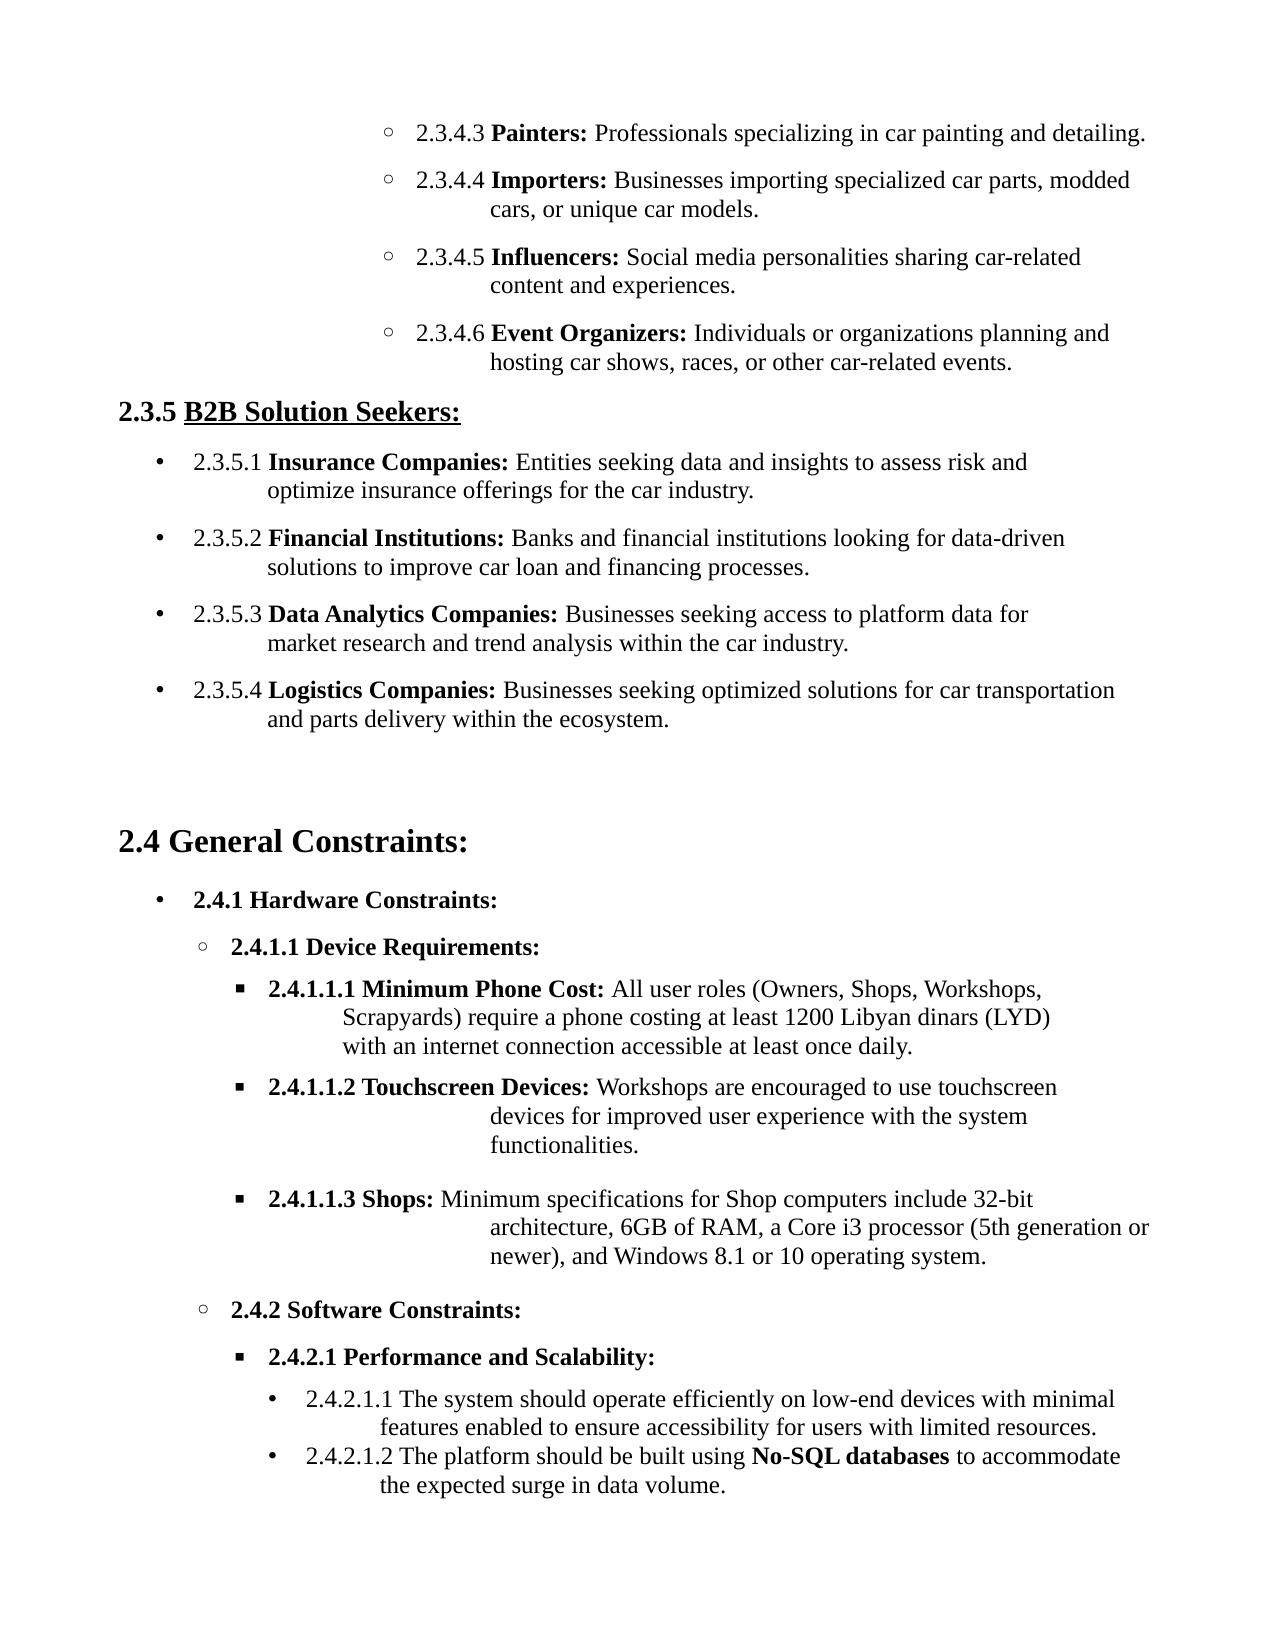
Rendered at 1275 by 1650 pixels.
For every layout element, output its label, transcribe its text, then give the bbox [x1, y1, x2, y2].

subtitle 2.3.4.3 Painters: Professionals specializing in car painting and detailing. [378, 118, 1157, 147]
subtitle 2.3.5 B2B Solution Seekers: [118, 394, 1157, 428]
subtitle 2.4.2.1 Performance and Scalability: [231, 1342, 1157, 1371]
subtitle 2.3.4.6 Event Organizers: Individuals or organizations planning and hosting car shows, races, or other car-related events. [378, 318, 1157, 376]
subtitle 2.4.2 Software Constraints: [193, 1295, 1157, 1324]
list 2.4.2.1.1 The system should operate efficiently on low-end devices with minimal features enabled to ensure accessibility for users with limited resources. [268, 1384, 1157, 1441]
subtitle 2.4.1 Hardware Constraints: [156, 885, 1157, 914]
subtitle 2.4 General Constraints: [118, 822, 1157, 860]
subtitle 2.3.5.2 Financial Institutions: Banks and financial institutions looking for data-driven solutions to improve car loan and financing processes. [156, 523, 1157, 580]
subtitle 2.4.1.1.2 Touchscreen Devices: Workshops are encouraged to use touchscreen devices for improved user experience with the system functionalities. [231, 1072, 1157, 1159]
subtitle 2.4.1.1 Device Requirements: [193, 932, 1157, 961]
subtitle 2.3.5.1 Insurance Companies: Entities seeking data and insights to assess risk and optimize insurance offerings for the car industry. [156, 447, 1157, 504]
list 2.4.1.1.1 Minimum Phone Cost: All user roles (Owners, Shops, Workshops, Scrapyards) require a phone costing at least 1200 Libyan dinars (LYD) with an internet connection accessible at least once daily. [231, 974, 1157, 1060]
list 2.4.2.1.2 The platform should be built using No-SQL databases to accommodate the expected surge in data volume. [268, 1441, 1157, 1499]
subtitle 2.3.4.5 Influencers: Social media personalities sharing car-related content and experiences. [378, 242, 1157, 299]
subtitle 2.3.5.3 Data Analytics Companies: Businesses seeking access to platform data for market research and trend analysis within the car industry. [156, 599, 1157, 657]
subtitle 2.3.5.4 Logistics Companies: Businesses seeking optimized solutions for car transportation and parts delivery within the ecosystem. [156, 675, 1157, 733]
subtitle 2.3.4.4 Importers: Businesses importing specialized car parts, modded cars, or unique car models. [378, 166, 1157, 223]
subtitle 2.4.1.1.3 Shops: Minimum specifications for Shop computers include 32-bit architecture, 6GB of RAM, a Core i3 processor (5th generation or newer), and Windows 8.1 or 10 operating system. [231, 1184, 1157, 1270]
